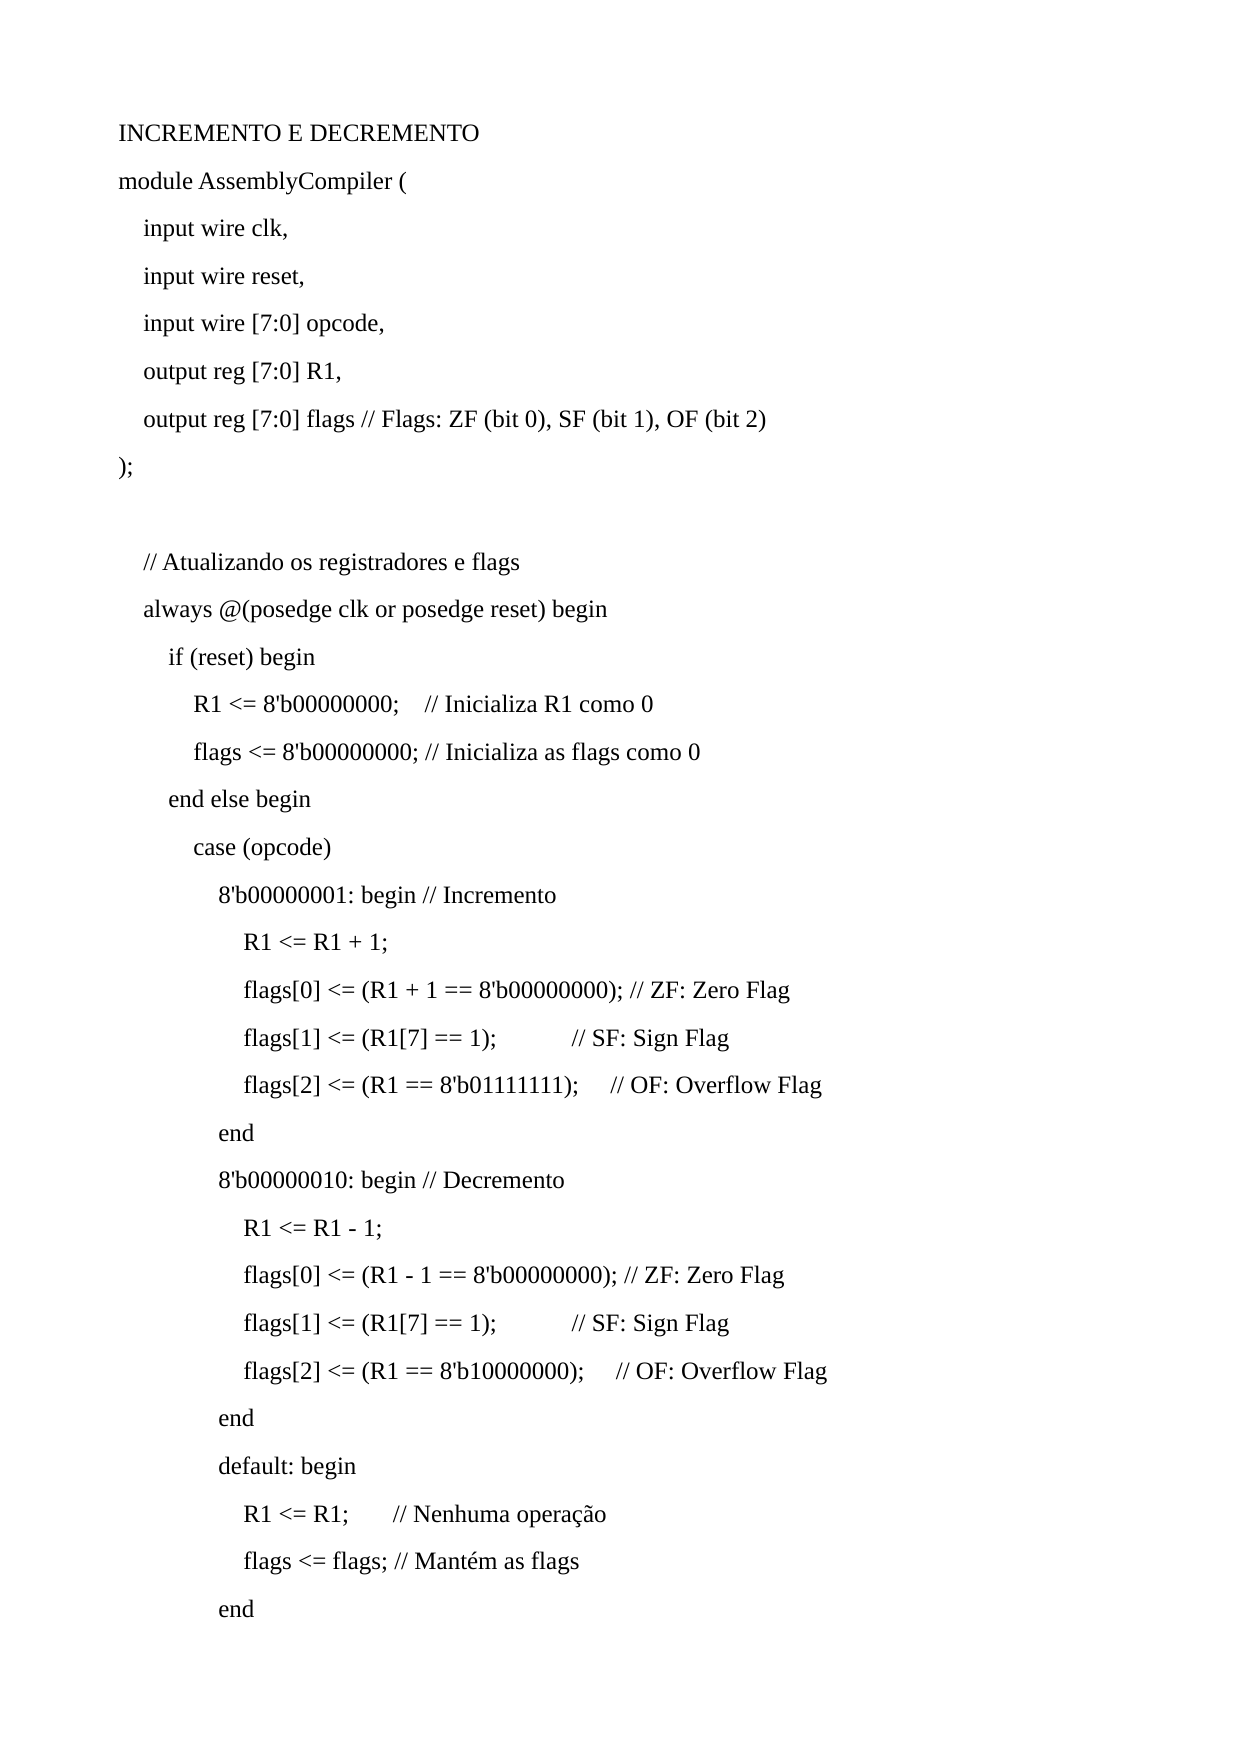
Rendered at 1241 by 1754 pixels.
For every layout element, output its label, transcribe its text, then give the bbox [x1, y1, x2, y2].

text case (opcode) [118, 832, 1122, 861]
text end [118, 1594, 1122, 1623]
text 8'b00000010: begin // Decremento [118, 1165, 1122, 1194]
text input wire [7:0] opcode, [118, 308, 1122, 337]
text INCREMENTO E DECREMENTO [118, 118, 1122, 147]
text R1 <= R1 - 1; [118, 1213, 1122, 1242]
text R1 <= R1 + 1; [118, 927, 1122, 956]
text flags[0] <= (R1 + 1 == 8'b00000000); // ZF: Zero Flag [118, 975, 1122, 1004]
text flags <= 8'b00000000; // Inicializa as flags como 0 [118, 737, 1122, 766]
text ); [118, 451, 1122, 480]
text end [118, 1118, 1122, 1147]
text flags[0] <= (R1 - 1 == 8'b00000000); // ZF: Zero Flag [118, 1261, 1122, 1289]
text input wire reset, [118, 261, 1122, 290]
text R1 <= R1; // Nenhuma operação [118, 1499, 1122, 1527]
text module AssemblyCompiler ( [118, 166, 1122, 194]
text output reg [7:0] flags // Flags: ZF (bit 0), SF (bit 1), OF (bit 2) [118, 404, 1122, 432]
text default: begin [118, 1451, 1122, 1480]
text output reg [7:0] R1, [118, 356, 1122, 385]
text flags[2] <= (R1 == 8'b10000000); // OF: Overflow Flag [118, 1356, 1122, 1384]
text flags[1] <= (R1[7] == 1); // SF: Sign Flag [118, 1023, 1122, 1051]
text always @(posedge clk or posedge reset) begin [118, 594, 1122, 623]
text 8'b00000001: begin // Incremento [118, 880, 1122, 908]
text flags[1] <= (R1[7] == 1); // SF: Sign Flag [118, 1308, 1122, 1337]
text flags <= flags; // Mantém as flags [118, 1546, 1122, 1575]
text if (reset) begin [118, 642, 1122, 671]
text input wire clk, [118, 213, 1122, 242]
text end [118, 1403, 1122, 1432]
text end else begin [118, 784, 1122, 813]
text flags[2] <= (R1 == 8'b01111111); // OF: Overflow Flag [118, 1070, 1122, 1099]
text R1 <= 8'b00000000; // Inicializa R1 como 0 [118, 689, 1122, 718]
text // Atualizando os registradores e flags [118, 547, 1122, 575]
